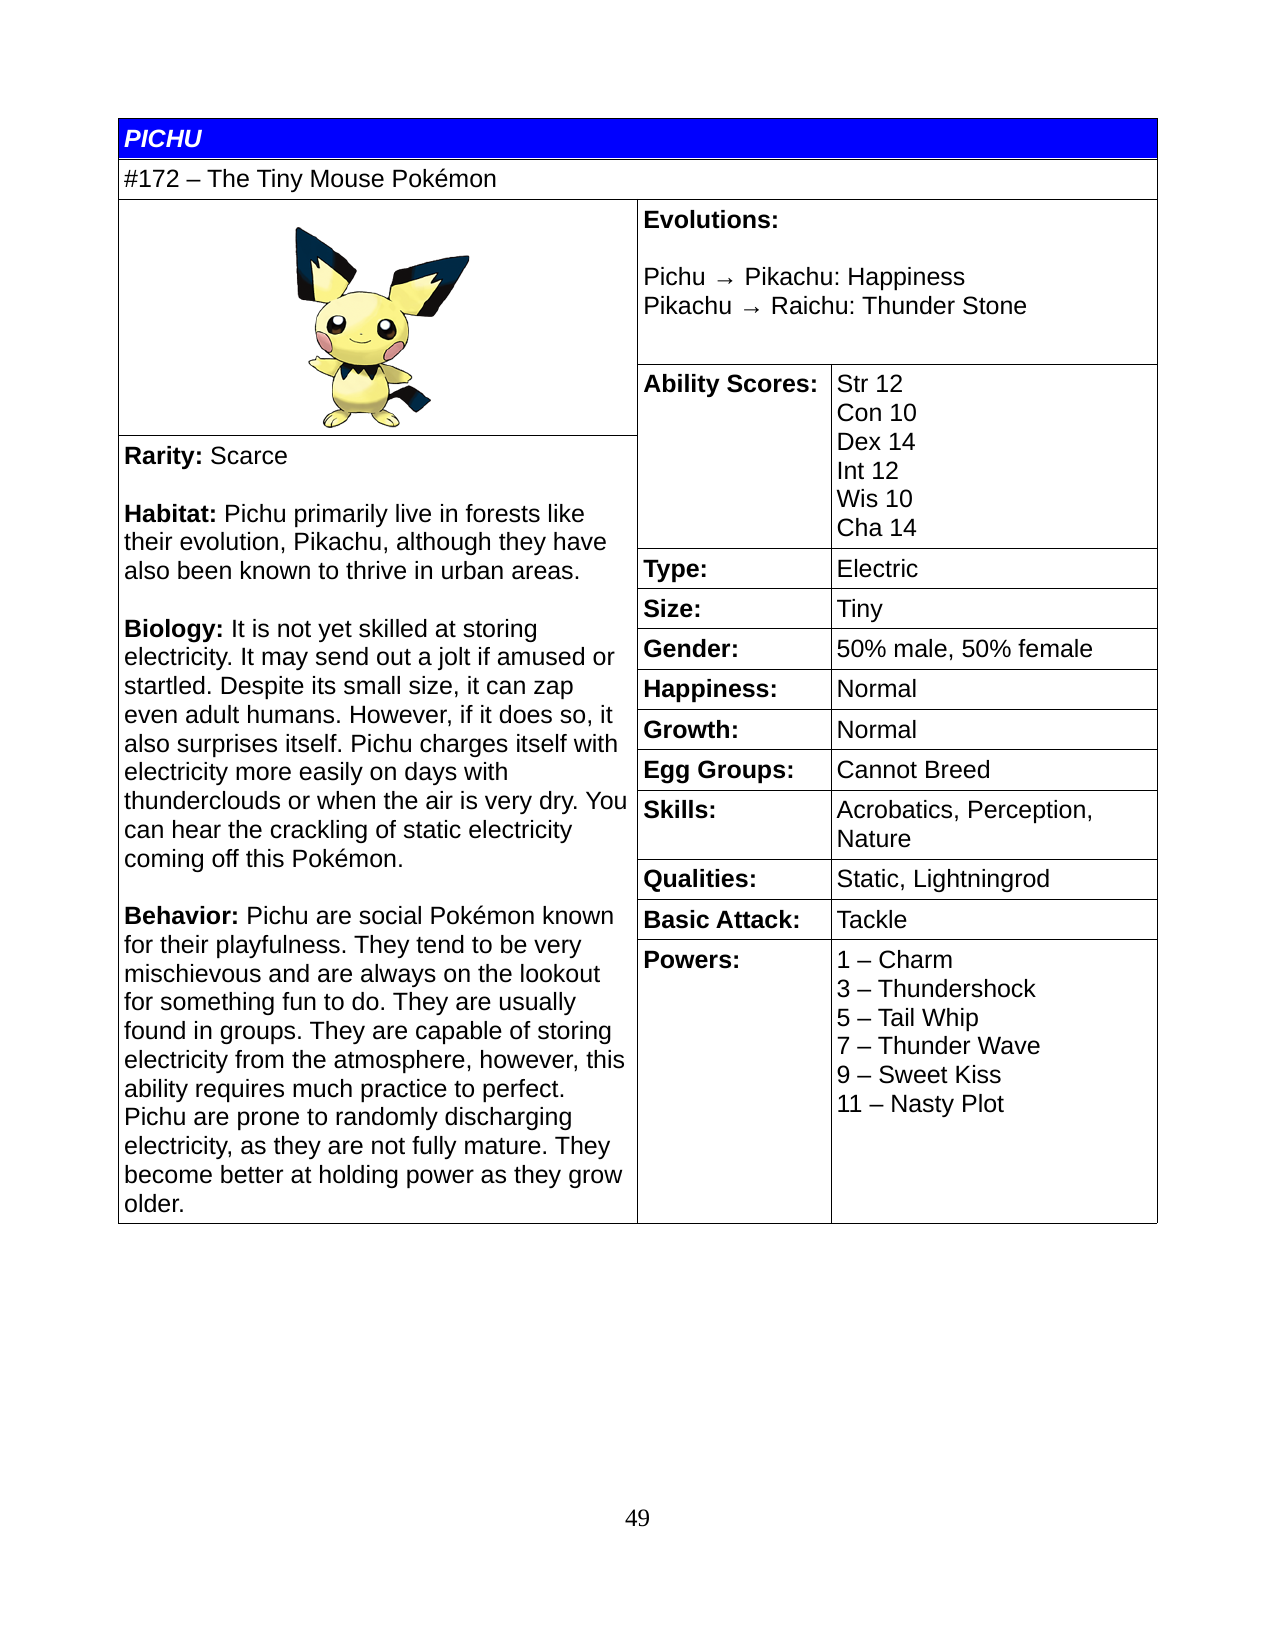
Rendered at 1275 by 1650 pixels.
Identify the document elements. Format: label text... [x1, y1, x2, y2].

table_cell 1 – Charm 3 – Thundershock 5 – Tail Whip 7 – Thunder Wave 9 – Sweet Kiss 11 – Nasty Plot [832, 940, 1157, 1223]
table_cell Str 12 Con 10 Dex 14 Int 12 Wis 10 Cha 14 [832, 365, 1157, 548]
table_cell Electric [832, 549, 1157, 588]
table_cell Tiny [832, 589, 1157, 628]
table_cell #172 – The Tiny Mouse Pokémon [119, 160, 1157, 199]
table_cell Skills: [638, 791, 831, 859]
table_cell Happiness: [638, 670, 831, 709]
table_cell [119, 200, 637, 435]
table_cell Normal [832, 710, 1157, 749]
table_cell Tackle [832, 900, 1157, 939]
table_cell Static, Lightningrod [832, 860, 1157, 899]
table_cell Size: [638, 589, 831, 628]
table_cell Rarity: Scarce Habitat: Pichu primarily live in forests like their evolution, Pikachu, although they have also been known to thrive in urban areas. Biology: It is not yet skilled at storing electricity. It may send out a jolt if amused or startled. Despite its small size, it can zap even adult humans. However, if it does so, it also surprises itself. Pichu charges itself with electricity more easily on days with thunderclouds or when the air is very dry. You can hear the crackling of static electricity coming off this Pokémon. Behavior: Pichu are social Pokémon known for their playfulness. They tend to be very mischievous and are always on the lookout for something fun to do. They are usually found in groups. They are capable of storing electricity from the atmosphere, however, this ability requires much practice to perfect. Pichu are prone to randomly discharging electricity, as they are not fully mature. They become better at holding power as they grow older. [119, 436, 637, 1223]
table_cell Acrobatics, Perception, Nature [832, 791, 1157, 859]
table_cell Growth: [638, 710, 831, 749]
table_cell Gender: [638, 629, 831, 669]
table_cell Egg Groups: [638, 750, 831, 789]
table_cell Powers: [638, 940, 831, 1223]
table_cell 50% male, 50% female [832, 629, 1157, 669]
table_cell Normal [832, 670, 1157, 709]
table_cell Qualities: [638, 860, 831, 899]
table_header PICHU [119, 119, 1157, 158]
table_cell Type: [638, 549, 831, 588]
table_cell Evolutions: Pichu → Pikachu: Happiness Pikachu → Raichu: Thunder Stone [638, 200, 1157, 364]
picture [256, 204, 500, 430]
table_cell Cannot Breed [832, 750, 1157, 789]
table_cell Basic Attack: [638, 900, 831, 939]
table_cell Ability Scores: [638, 365, 831, 548]
